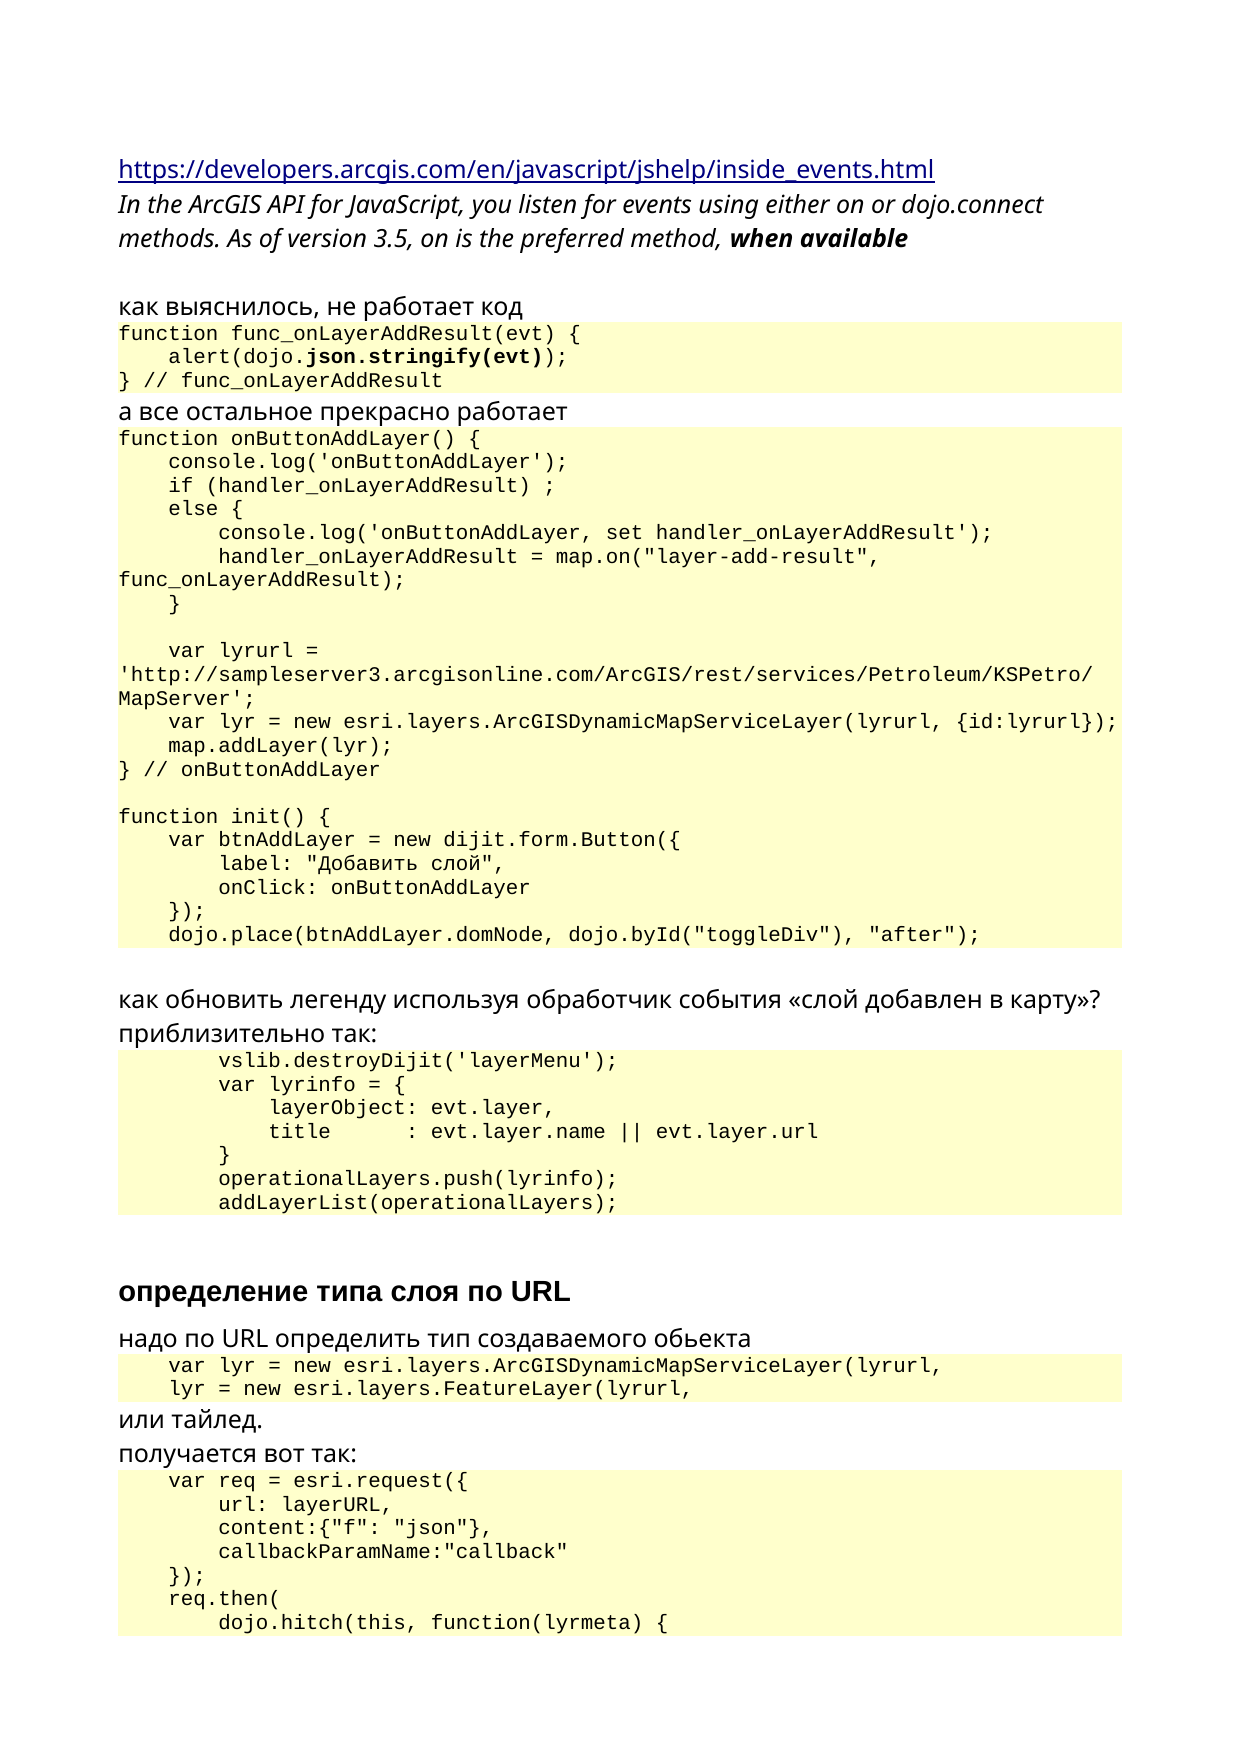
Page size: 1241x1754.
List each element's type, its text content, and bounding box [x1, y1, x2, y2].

text var req = esri.request({ url: layerURL, content:{"f": "json"}, callbackParamName:"callback" }); req.then( dojo.hitch(this, function(lyrmeta) { [118, 1470, 1122, 1636]
text } // func_onLayerAddResult [118, 370, 1122, 393]
text else { [118, 498, 1122, 522]
text onClick: onButtonAddLayer [118, 877, 1122, 900]
text надо по URL определить тип создаваемого обьекта [118, 1321, 1122, 1354]
text dojo.place(btnAddLayer.domNode, dojo.byId("toggleDiv"), "after"); [118, 924, 1122, 948]
text function onButtonAddLayer() { [118, 427, 1122, 451]
text как выяснилось, не работает код [118, 288, 1122, 322]
subtitle определение типа слоя по URL [118, 1274, 1122, 1308]
text var btnAddLayer = new dijit.form.Button({ [118, 829, 1122, 853]
text label: "Добавить слой", [118, 853, 1122, 877]
text } [118, 593, 1122, 617]
text handler_onLayerAddResult = map.on("layer-add-result", func_onLayerAddResult); [118, 546, 1122, 593]
text alert(dojo.json.stringify(evt)); [118, 346, 1122, 370]
text а все остальное прекрасно работает [118, 393, 1122, 427]
text как обновить легенду используя обработчик события «слой добавлен в карту»? [118, 982, 1122, 1016]
text vslib.destroyDijit('layerMenu'); var lyrinfo = { layerObject: evt.layer, title : evt.layer.name || evt.layer.url } operationalLayers.push(lyrinfo); addLayerList(operationalLayers); [118, 1050, 1122, 1215]
text получается вот так: [118, 1436, 1122, 1470]
text console.log('onButtonAddLayer'); [118, 451, 1122, 475]
text }); [118, 900, 1122, 924]
text function func_onLayerAddResult(evt) { [118, 322, 1122, 346]
text приблизительно так: [118, 1016, 1122, 1050]
text или тайлед. [118, 1402, 1122, 1436]
text https://developers.arcgis.com/en/javascript/jshelp/inside_events.html [118, 152, 1122, 186]
text function init() { [118, 806, 1122, 829]
text var lyr = new esri.layers.ArcGISDynamicMapServiceLayer(lyrurl, {id:lyrurl}); [118, 711, 1122, 735]
text var lyr = new esri.layers.ArcGISDynamicMapServiceLayer(lyrurl, lyr = new esri.layers.FeatureLayer(lyrurl, [118, 1354, 1122, 1402]
text console.log('onButtonAddLayer, set handler_onLayerAddResult'); [118, 522, 1122, 546]
text In the ArcGIS API for JavaScript, you listen for events using either on or dojo.connect methods. As of version 3.5, on is the preferred method, when available [118, 186, 1122, 254]
text var lyrurl = 'http://sampleserver3.arcgisonline.com/ArcGIS/rest/services/Petroleum/KSPetro/MapServer'; [118, 640, 1122, 711]
text if (handler_onLayerAddResult) ; [118, 475, 1122, 498]
text } // onButtonAddLayer [118, 758, 1122, 782]
text map.addLayer(lyr); [118, 735, 1122, 758]
